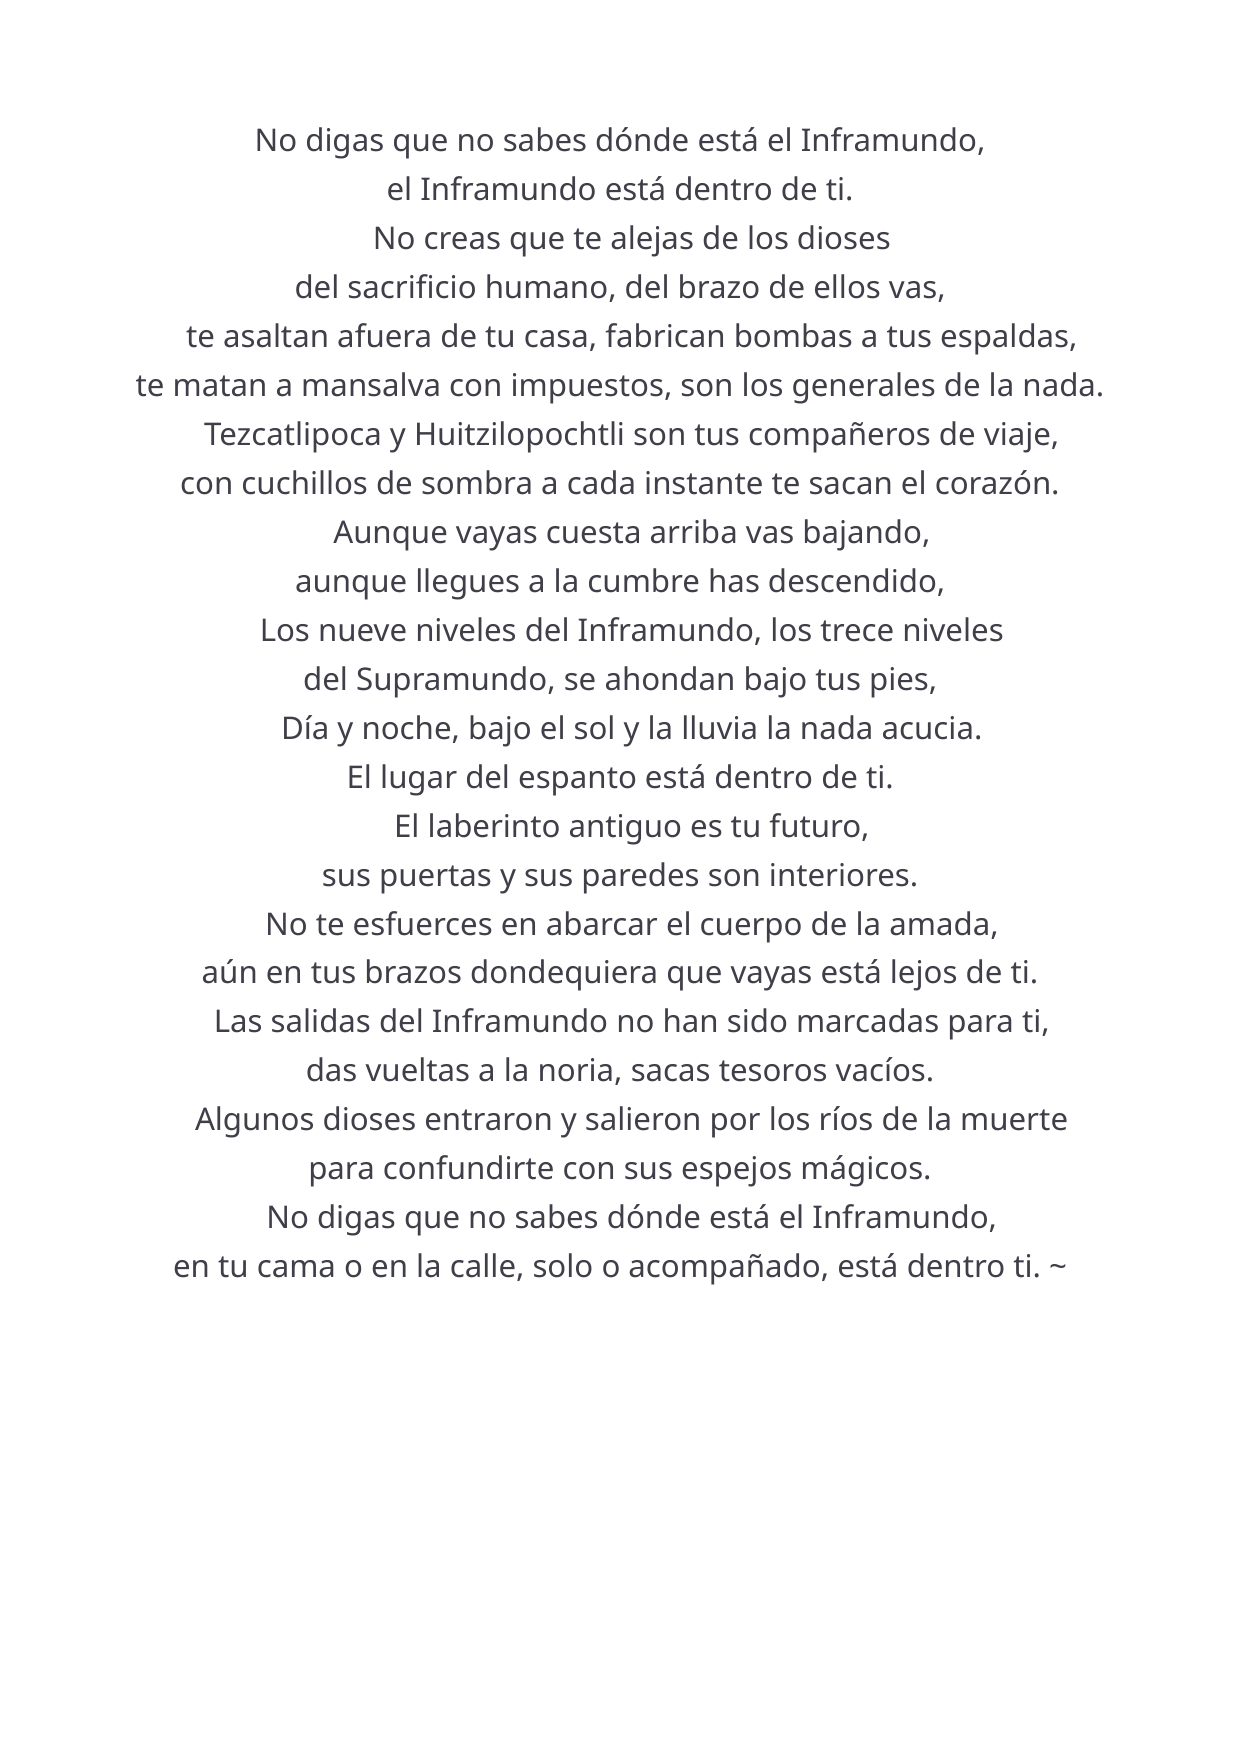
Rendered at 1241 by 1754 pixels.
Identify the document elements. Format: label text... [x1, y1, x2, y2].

text No digas que no sabes dónde está el Inframundo, el Inframundo está dentro de ti. No creas que te alejas de los dioses del sacrificio humano, del brazo de ellos vas, te asaltan afuera de tu casa, fabrican bombas a tus espaldas, te matan a mansalva con impuestos, son los generales de la nada. Tezcatlipoca y Huitzilopochtli son tus compañeros de viaje, con cuchillos de sombra a cada instante te sacan el corazón. Aunque vayas cuesta arriba vas bajando, aunque llegues a la cumbre has descendido, Los nueve niveles del Inframundo, los trece niveles del Supramundo, se ahondan bajo tus pies, Día y noche, bajo el sol y la lluvia la nada acucia. El lugar del espanto está dentro de ti. El laberinto antiguo es tu futuro, sus puertas y sus paredes son interiores. No te esfuerces en abarcar el cuerpo de la amada, aún en tus brazos dondequiera que vayas está lejos de ti. Las salidas del Inframundo no han sido marcadas para ti, das vueltas a la noria, sacas tesoros vacíos. Algunos dioses entraron y salieron por los ríos de la muerte para confundirte con sus espejos mágicos. No digas que no sabes dónde está el Inframundo, en tu cama o en la calle, solo o acompañado, está dentro ti. ~ [118, 118, 1122, 1287]
